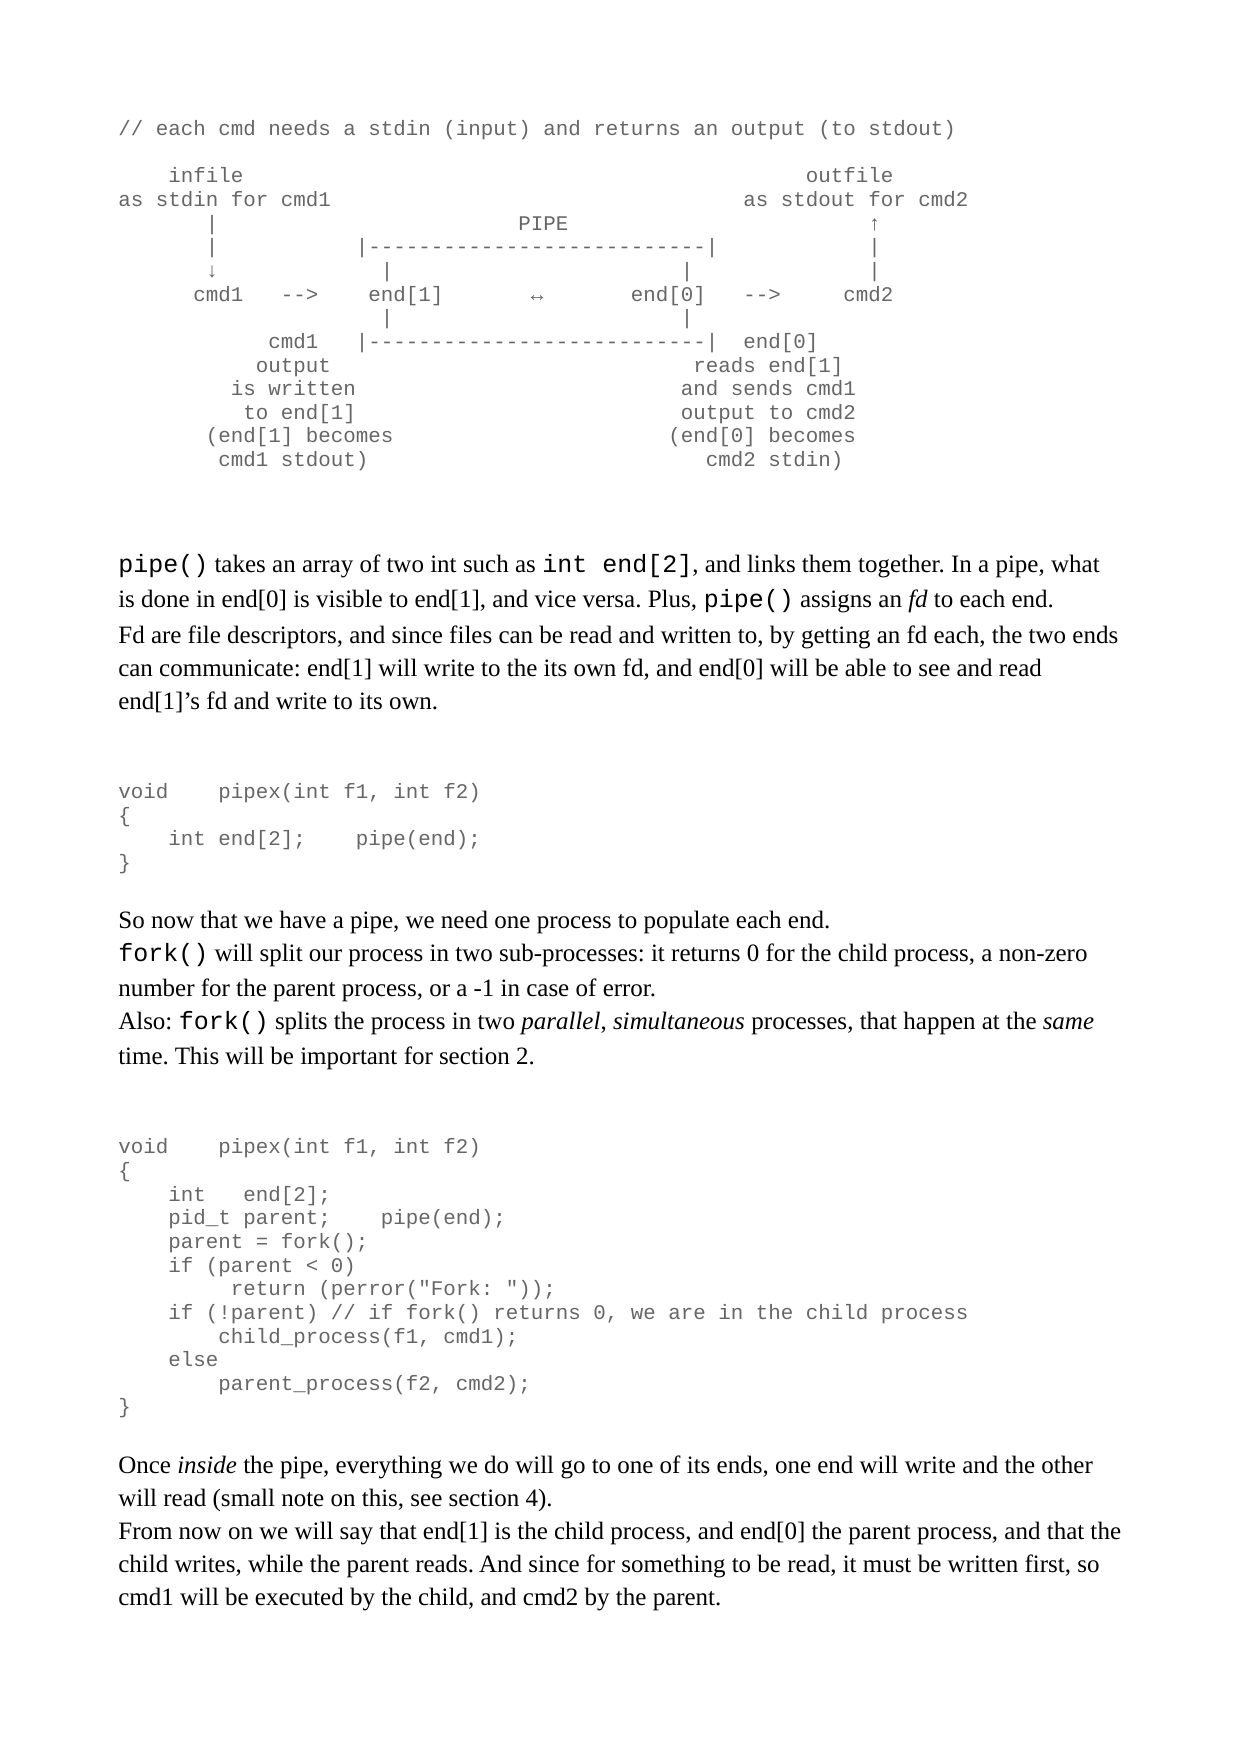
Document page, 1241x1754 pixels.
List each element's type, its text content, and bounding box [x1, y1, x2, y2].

text as stdin for cmd1 as stdout for cmd2 [118, 189, 1122, 213]
text void pipex(int f1, int f2) [118, 1136, 1122, 1160]
text | |---------------------------| | [118, 236, 1122, 260]
text if (parent < 0) [118, 1255, 1122, 1278]
text { [118, 804, 1122, 828]
text Once inside the pipe, everything we do will go to one of its ends, one end will write and the other will read (small note on this, see section 4). From now on we will say that end[1] is the child process, and end[0] the parent process, and that the child writes, while the parent reads. And since for something to be read, it must be written first, so cmd1 will be executed by the child, and cmd2 by the parent. [118, 1450, 1122, 1611]
text cmd1 --> end[1] ↔ end[0] --> cmd2 [118, 284, 1122, 307]
text void pipex(int f1, int f2) [118, 781, 1122, 804]
text pipe() takes an array of two int such as int end[2], and links them together. In a pipe, what is done in end[0] is visible to end[1], and vice versa. Plus, pipe() assigns an fd to each end. Fd are file descriptors, and since files can be read and written to, by getting an fd each, the two ends can communicate: end[1] will write to the its own fd, and end[0] will be able to see and read end[1]’s fd and write to its own. [118, 549, 1122, 714]
text else [118, 1349, 1122, 1373]
text cmd1 stdout) cmd2 stdin) [118, 449, 1122, 473]
text // each cmd needs a stdin (input) and returns an output (to stdout) [118, 118, 1122, 142]
text { [118, 1160, 1122, 1184]
text cmd1 |---------------------------| end[0] [118, 331, 1122, 354]
text (end[1] becomes (end[0] becomes [118, 426, 1122, 449]
text | | [118, 307, 1122, 331]
text if (!parent) // if fork() returns 0, we are in the child process [118, 1302, 1122, 1326]
text infile outfile [118, 165, 1122, 189]
text | PIPE ↑ [118, 213, 1122, 236]
text int end[2]; [118, 1184, 1122, 1207]
text parent = fork(); [118, 1231, 1122, 1255]
text So now that we have a pipe, we need one process to populate each end. fork() will split our process in two sub-processes: it returns 0 for the child process, a non-zero number for the parent process, or a -1 in case of error. Also: fork() splits the process in two parallel, simultaneous processes, that happen at the same time. This will be important for section 2. [118, 905, 1122, 1070]
text } [118, 852, 1122, 876]
text ↓ | | | [118, 260, 1122, 284]
text return (perror("Fork: ")); [118, 1278, 1122, 1302]
text } [118, 1397, 1122, 1420]
text output reads end[1] [118, 354, 1122, 378]
text to end[1] output to cmd2 [118, 402, 1122, 426]
text child_process(f1, cmd1); [118, 1326, 1122, 1349]
text pid_t parent; pipe(end); [118, 1207, 1122, 1231]
text int end[2]; pipe(end); [118, 828, 1122, 852]
text parent_process(f2, cmd2); [118, 1373, 1122, 1397]
text is written and sends cmd1 [118, 378, 1122, 402]
